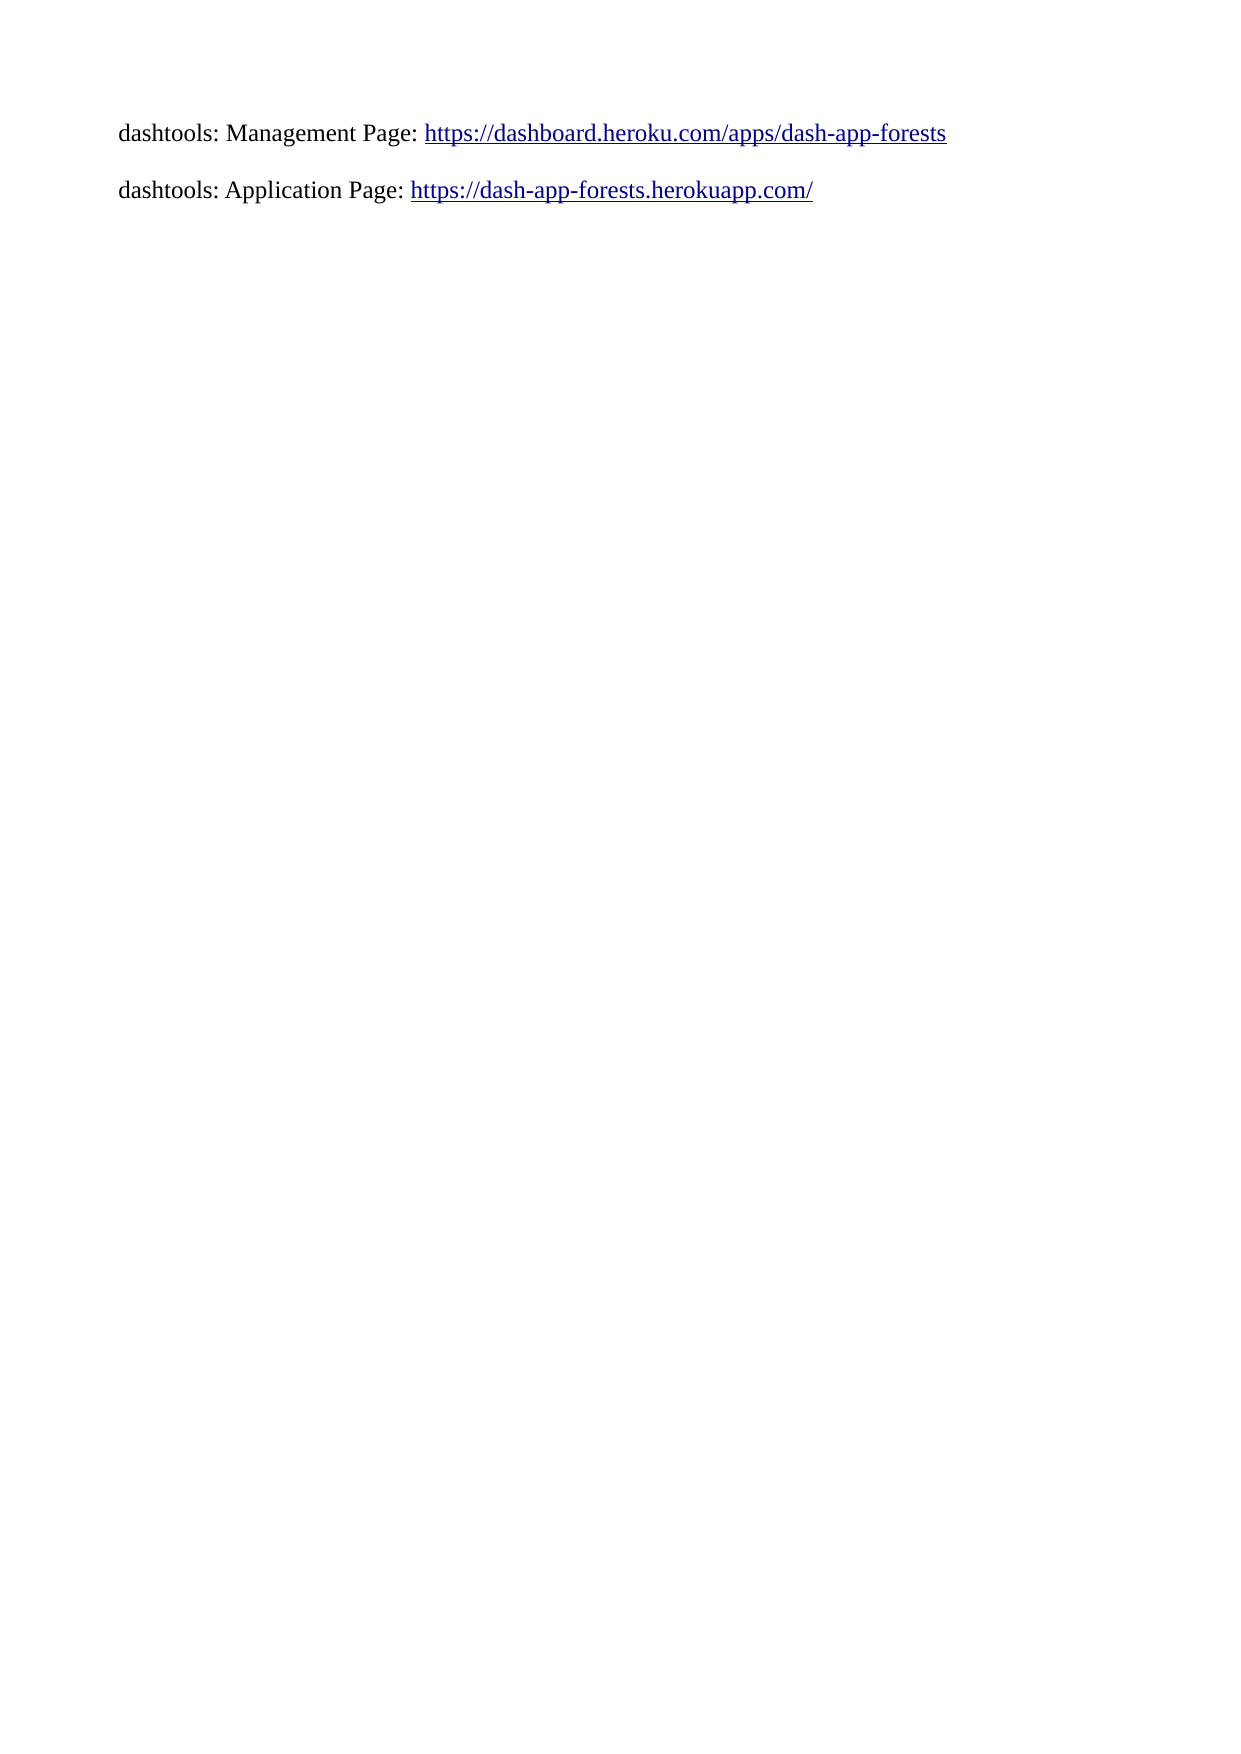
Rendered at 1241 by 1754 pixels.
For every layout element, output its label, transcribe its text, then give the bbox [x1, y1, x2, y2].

text dashtools: Management Page: https://dashboard.heroku.com/apps/dash-app-forests [118, 118, 1122, 147]
text dashtools: Application Page: https://dash-app-forests.herokuapp.com/ [118, 176, 1122, 204]
